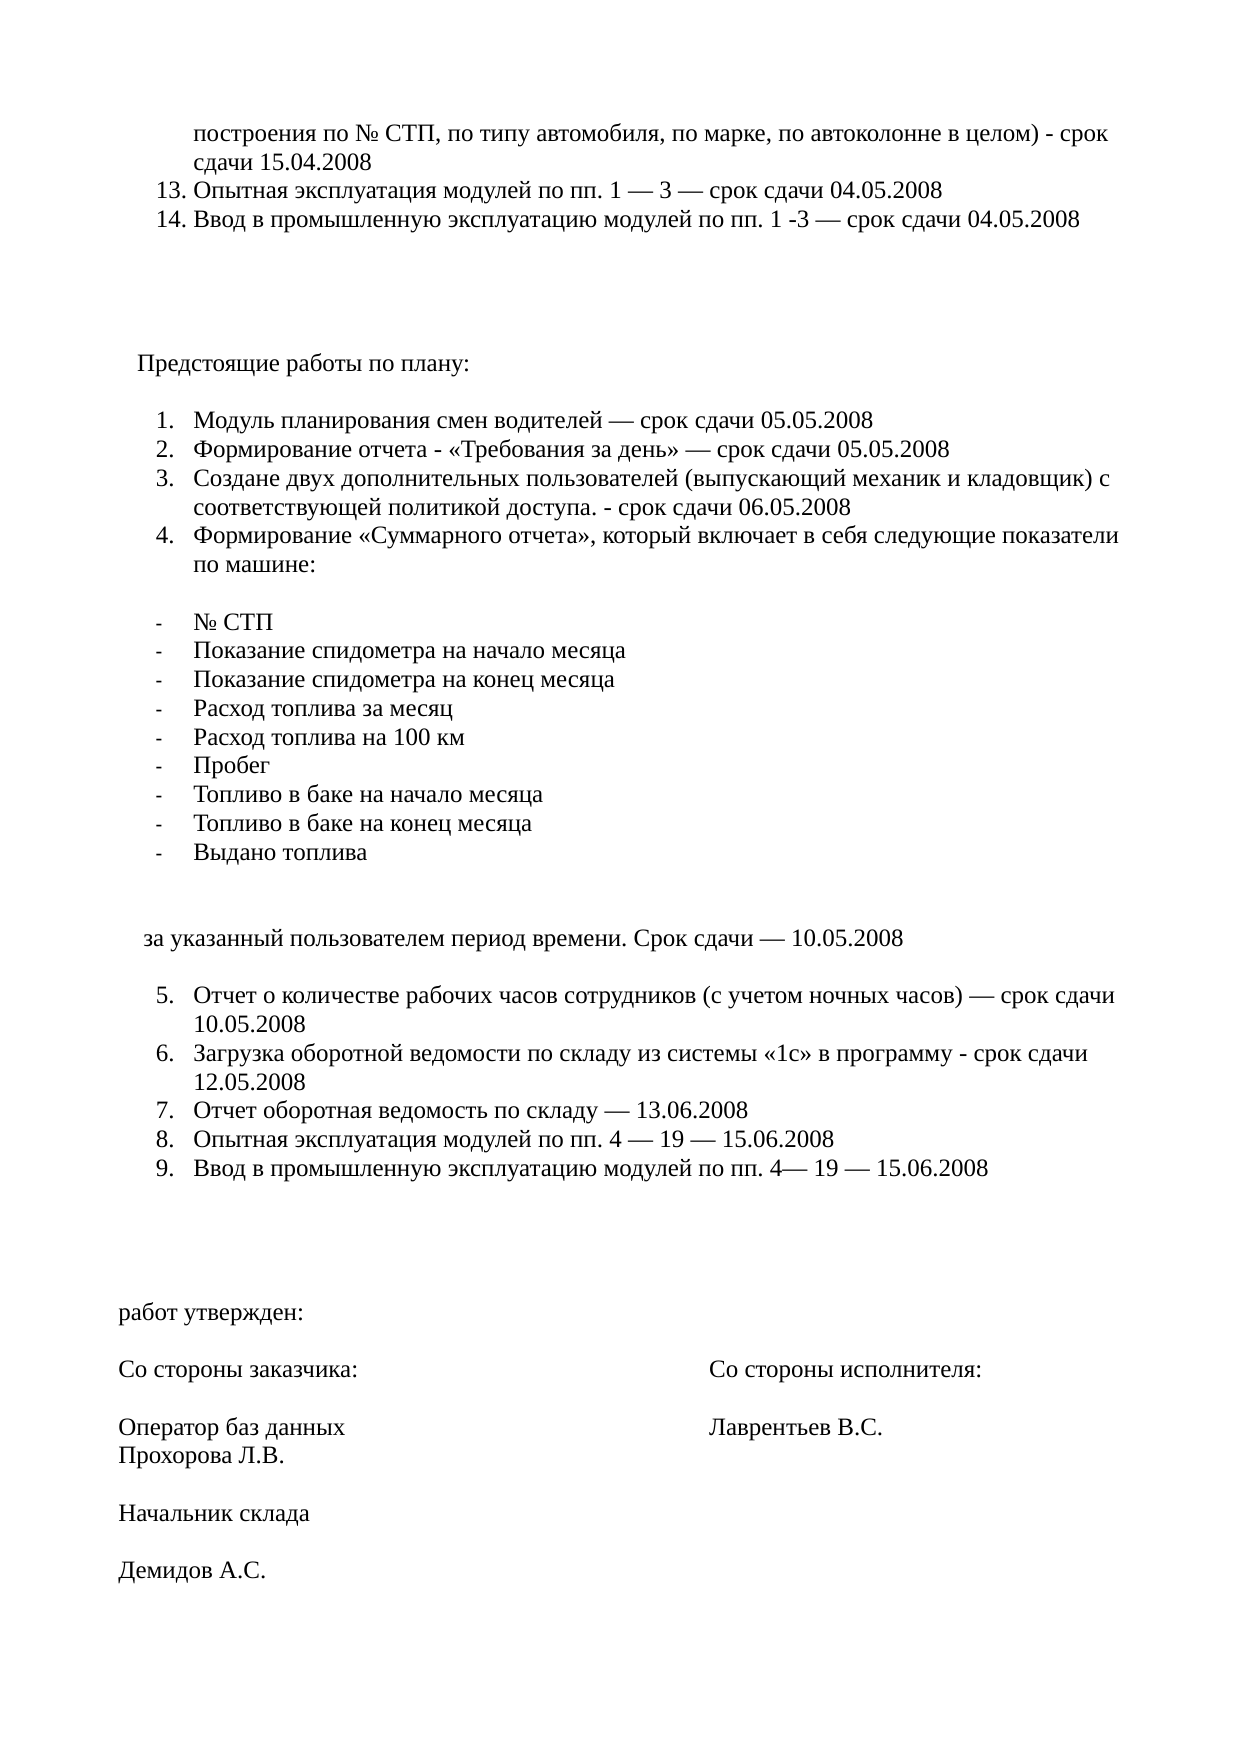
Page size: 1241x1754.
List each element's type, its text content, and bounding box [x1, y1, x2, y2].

list Опытная эксплуатация модулей по пп. 1 — 3 — срок сдачи 04.05.2008 [156, 176, 1122, 204]
text работ утвержден: [118, 1297, 1122, 1326]
list № СТП [156, 607, 1122, 636]
text Демидов А.С. [118, 1556, 1122, 1584]
list Отчет о количестве рабочих часов сотрудников (с учетом ночных часов) — срок сдачи 10.05.2008 [156, 981, 1122, 1038]
text Предстоящие работы по плану: [118, 348, 1122, 377]
list Расход топлива на 100 км [156, 722, 1122, 751]
list Модуль планирования смен водителей — срок сдачи 05.05.2008 [156, 406, 1122, 434]
list Ввод в промышленную эксплуатацию модулей по пп. 4— 19 — 15.06.2008 [156, 1153, 1122, 1182]
text за указанный пользователем период времени. Срок сдачи — 10.05.2008 [118, 923, 1122, 952]
list Топливо в баке на конец месяца [156, 808, 1122, 837]
list Расход топлива за месяц [156, 693, 1122, 722]
text Оператор баз данных Лаврентьев В.С. [118, 1412, 1122, 1441]
list Топливо в баке на начало месяца [156, 779, 1122, 808]
list Выдано топлива [156, 837, 1122, 866]
list Загрузка оборотной ведомости по складу из системы «1с» в программу - срок сдачи 12.05.2008 [156, 1038, 1122, 1096]
list Отчет оборотная ведомость по складу — 13.06.2008 [156, 1096, 1122, 1124]
list Создане двух дополнительных пользователей (выпускающий механик и кладовщик) с соответствующей политикой доступа. - срок сдачи 06.05.2008 [156, 463, 1122, 521]
list Опытная эксплуатация модулей по пп. 4 — 19 — 15.06.2008 [156, 1124, 1122, 1153]
list Показание спидометра на начало месяца [156, 636, 1122, 664]
list построения по № СТП, по типу автомобиля, по марке, по автоколонне в целом) - срок сдачи 15.04.2008 [156, 118, 1122, 176]
list Пробег [156, 751, 1122, 779]
text Со стороны заказчика: Со стороны исполнителя: [118, 1354, 1122, 1383]
list Ввод в промышленную эксплуатацию модулей по пп. 1 -3 — срок сдачи 04.05.2008 [156, 204, 1122, 233]
list Формирование «Суммарного отчета», который включает в себя следующие показатели по машине: [156, 521, 1122, 578]
text Начальник склада [118, 1498, 1122, 1527]
list Показание спидометра на конец месяца [156, 664, 1122, 693]
list Формирование отчета - «Требования за день» — срок сдачи 05.05.2008 [156, 434, 1122, 463]
text Прохорова Л.В. [118, 1441, 1122, 1469]
